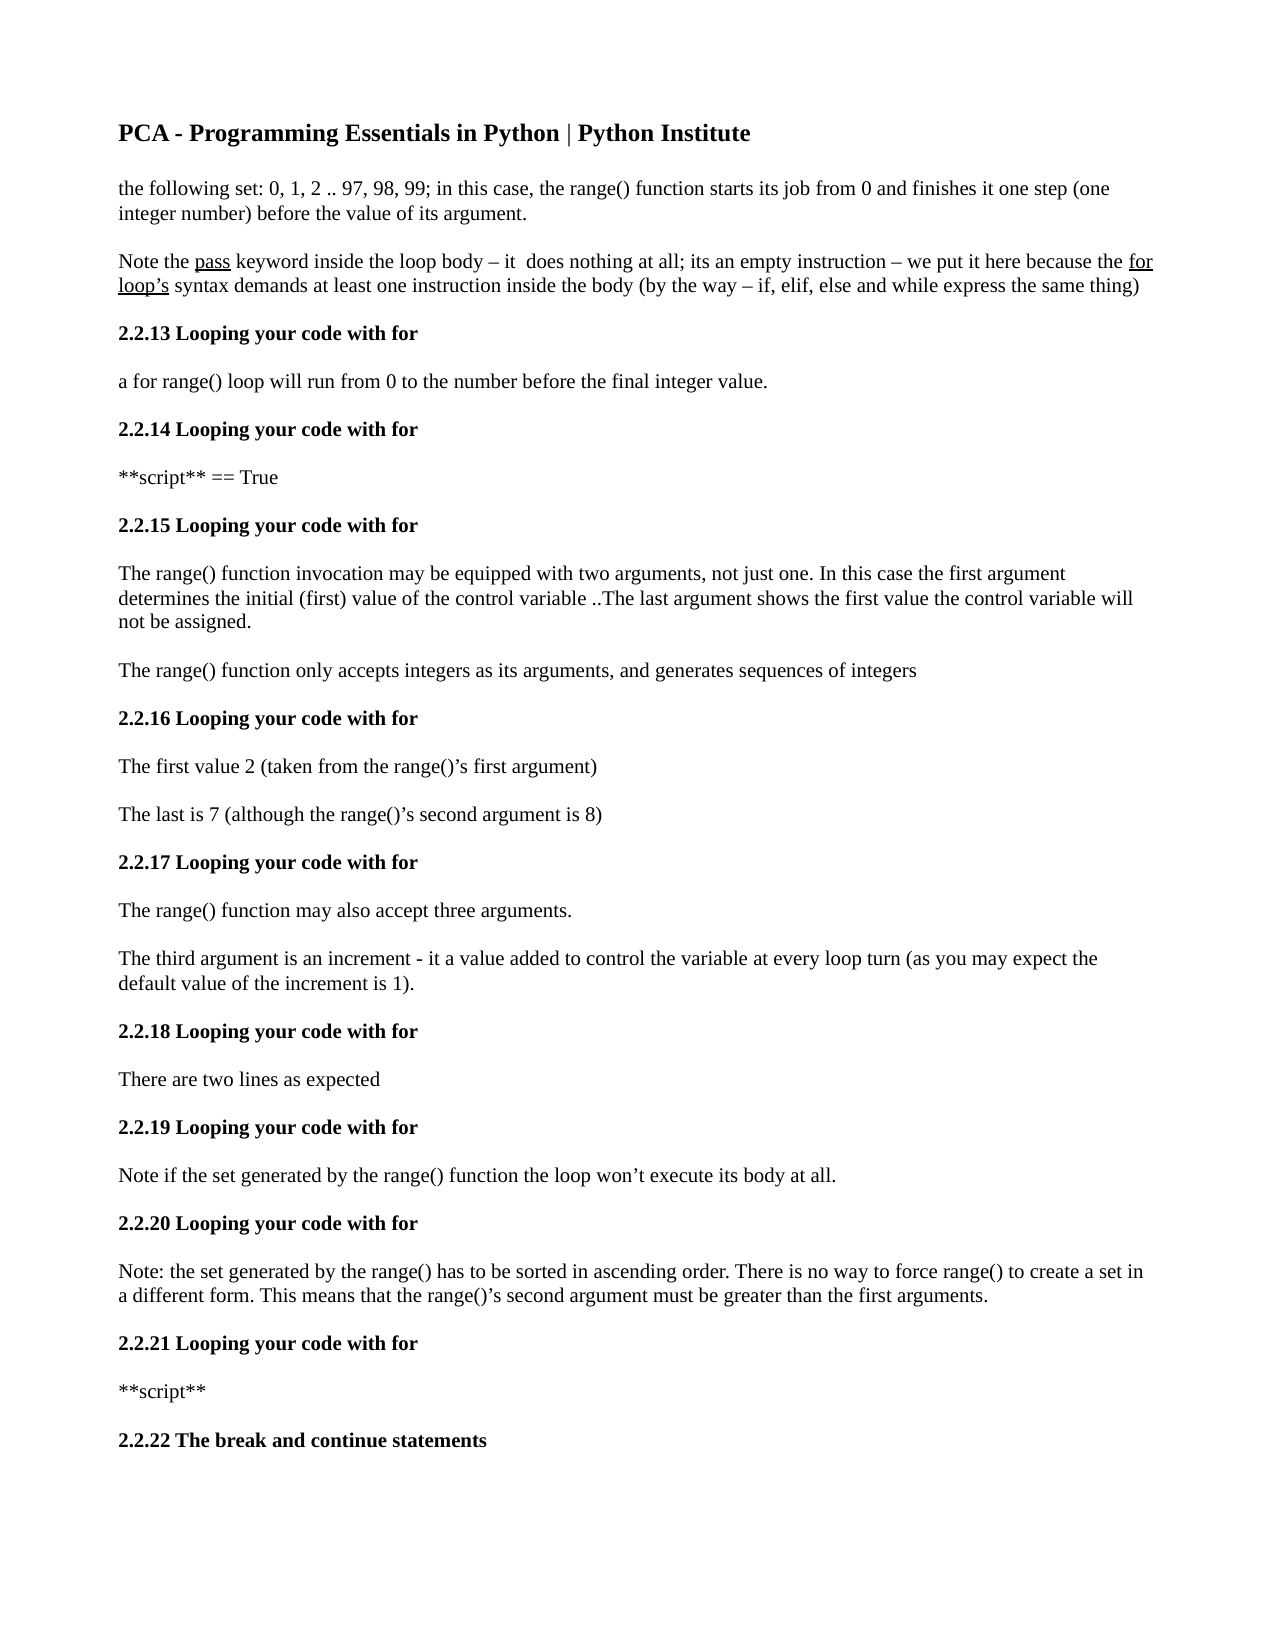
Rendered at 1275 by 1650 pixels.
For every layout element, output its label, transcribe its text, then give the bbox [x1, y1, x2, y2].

text 2.2.16 Looping your code with for [118, 706, 1157, 730]
text 2.2.18 Looping your code with for [118, 1018, 1157, 1043]
text 2.2.14 Looping your code with for [118, 417, 1157, 441]
text Note if the set generated by the range() function the loop won’t execute its body at all. [118, 1163, 1157, 1187]
text 2.2.15 Looping your code with for [118, 513, 1157, 537]
text There are two lines as expected [118, 1067, 1157, 1091]
text Note: the set generated by the range() has to be sorted in ascending order. There is no way to force range() to create a set in a different form. This means that the range()’s second argument must be greater than the first arguments. [118, 1259, 1157, 1307]
text The range() function may also accept three arguments. [118, 898, 1157, 922]
text The last is 7 (although the range()’s second argument is 8) [118, 802, 1157, 826]
text The first value 2 (taken from the range()’s first argument) [118, 754, 1157, 778]
text The range() function only accepts integers as its arguments, and generates sequences of integers [118, 658, 1157, 682]
text the following set: 0, 1, 2 .. 97, 98, 99; in this case, the range() function starts its job from 0 and finishes it one step (one integer number) before the value of its argument. [118, 176, 1157, 224]
text 2.2.17 Looping your code with for [118, 850, 1157, 874]
text **script** [118, 1379, 1157, 1403]
text 2.2.21 Looping your code with for [118, 1331, 1157, 1355]
text 2.2.19 Looping your code with for [118, 1115, 1157, 1139]
text 2.2.22 The break and continue statements [118, 1428, 1157, 1452]
text 2.2.20 Looping your code with for [118, 1211, 1157, 1235]
text The range() function invocation may be equipped with two arguments, not just one. In this case the first argument determines the initial (first) value of the control variable ..The last argument shows the first value the control variable will not be assigned. [118, 561, 1157, 633]
text The third argument is an increment - it a value added to control the variable at every loop turn (as you may expect the default value of the increment is 1). [118, 946, 1157, 994]
text Note the pass keyword inside the loop body – it does nothing at all; its an empty instruction – we put it here because the for loop’s syntax demands at least one instruction inside the body (by the way – if, elif, else and while express the same thing) [118, 248, 1157, 297]
text **script** == True [118, 465, 1157, 489]
text 2.2.13 Looping your code with for [118, 321, 1157, 345]
text a for range() loop will run from 0 to the number before the final integer value. [118, 369, 1157, 393]
